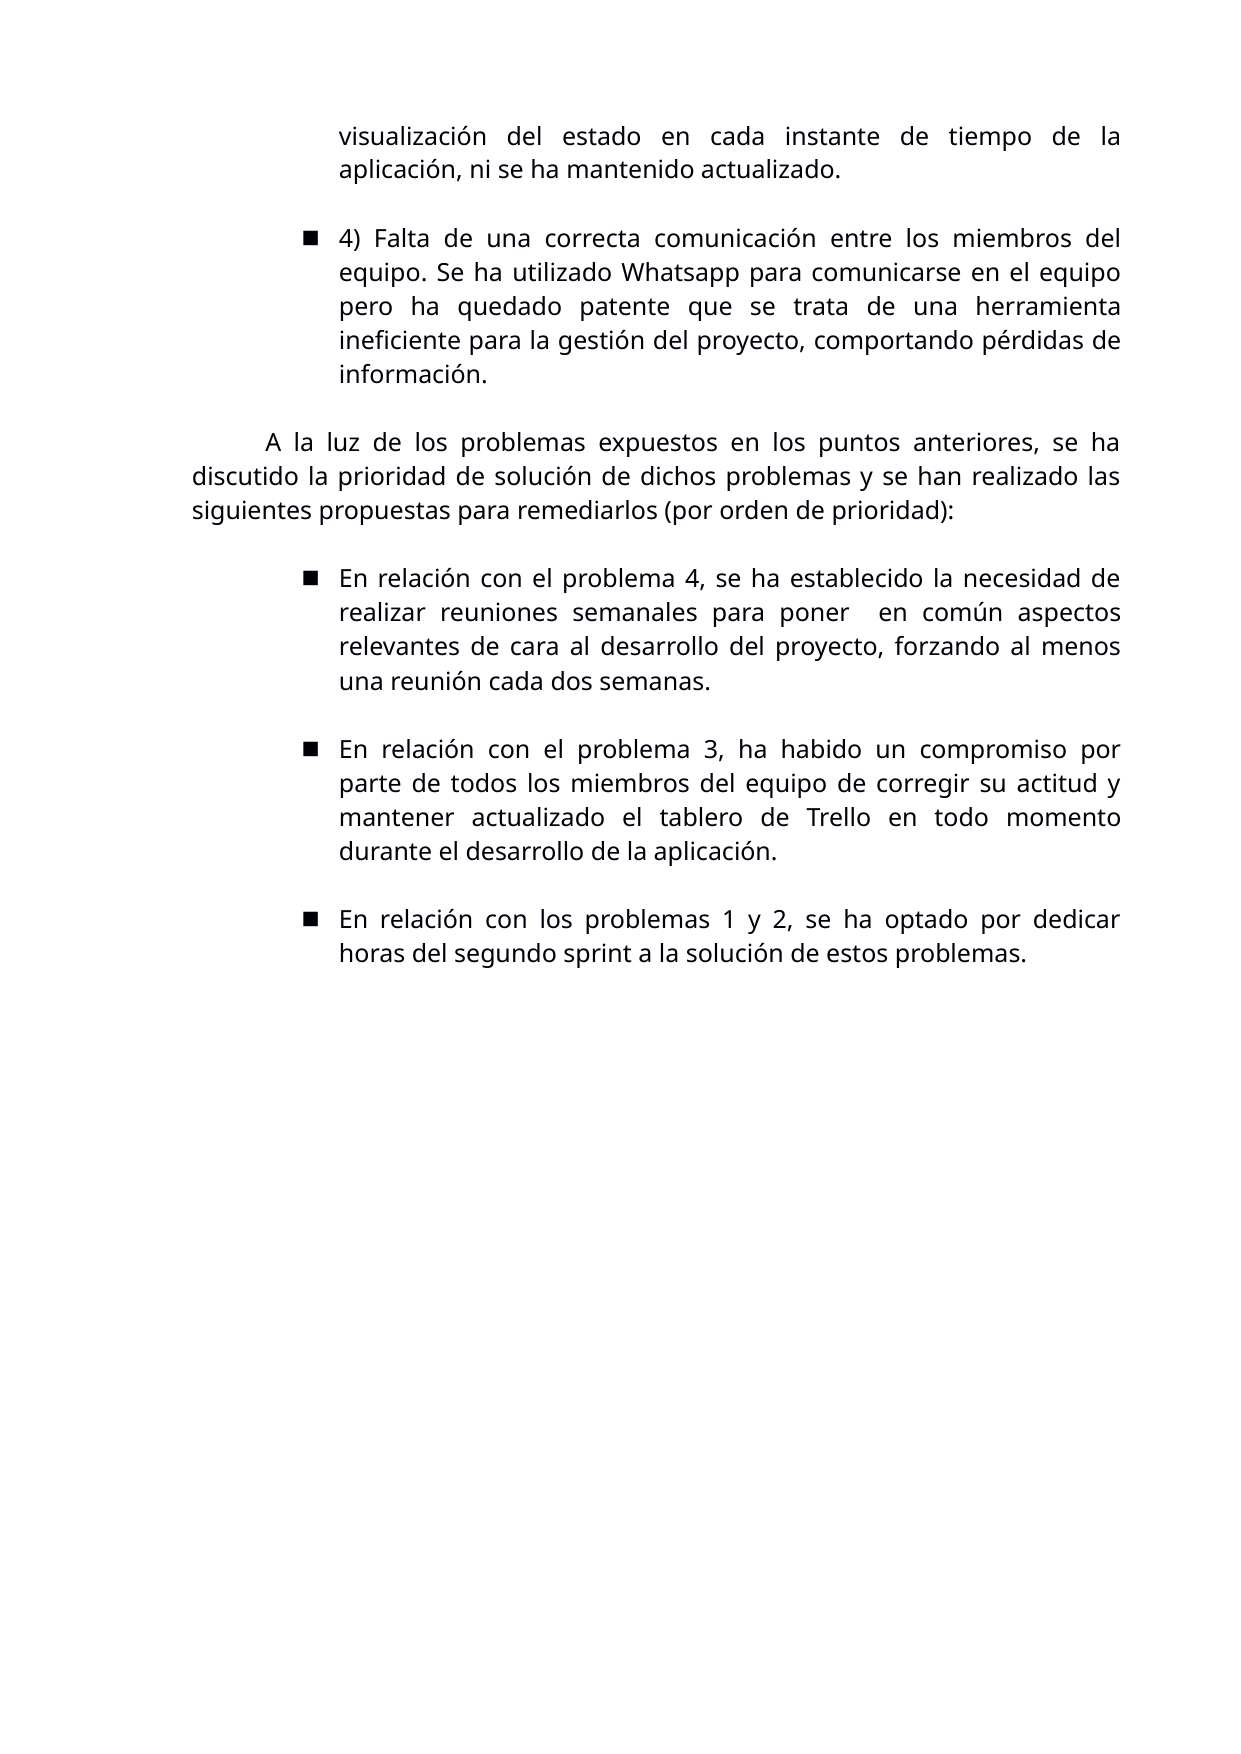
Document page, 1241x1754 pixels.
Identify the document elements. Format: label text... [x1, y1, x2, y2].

text A la luz de los problemas expuestos en los puntos anteriores, se ha discutido la prioridad de solución de dichos problemas y se han realizado las siguientes propuestas para remediarlos (por orden de prioridad): [192, 425, 1122, 527]
list En relación con el problema 3, ha habido un compromiso por parte de todos los miembros del equipo de corregir su actitud y mantener actualizado el tablero de Trello en todo momento durante el desarrollo de la aplicación. [301, 731, 1122, 867]
list visualización del estado en cada instante de tiempo de la aplicación, ni se ha mantenido actualizado. [301, 118, 1122, 186]
list En relación con los problemas 1 y 2, se ha optado por dedicar horas del segundo sprint a la solución de estos problemas. [301, 902, 1122, 970]
list En relación con el problema 4, se ha establecido la necesidad de realizar reuniones semanales para poner en común aspectos relevantes de cara al desarrollo del proyecto, forzando al menos una reunión cada dos semanas. [301, 561, 1122, 697]
list 4) Falta de una correcta comunicación entre los miembros del equipo. Se ha utilizado Whatsapp para comunicarse en el equipo pero ha quedado patente que se trata de una herramienta ineficiente para la gestión del proyecto, comportando pérdidas de información. [301, 220, 1122, 391]
